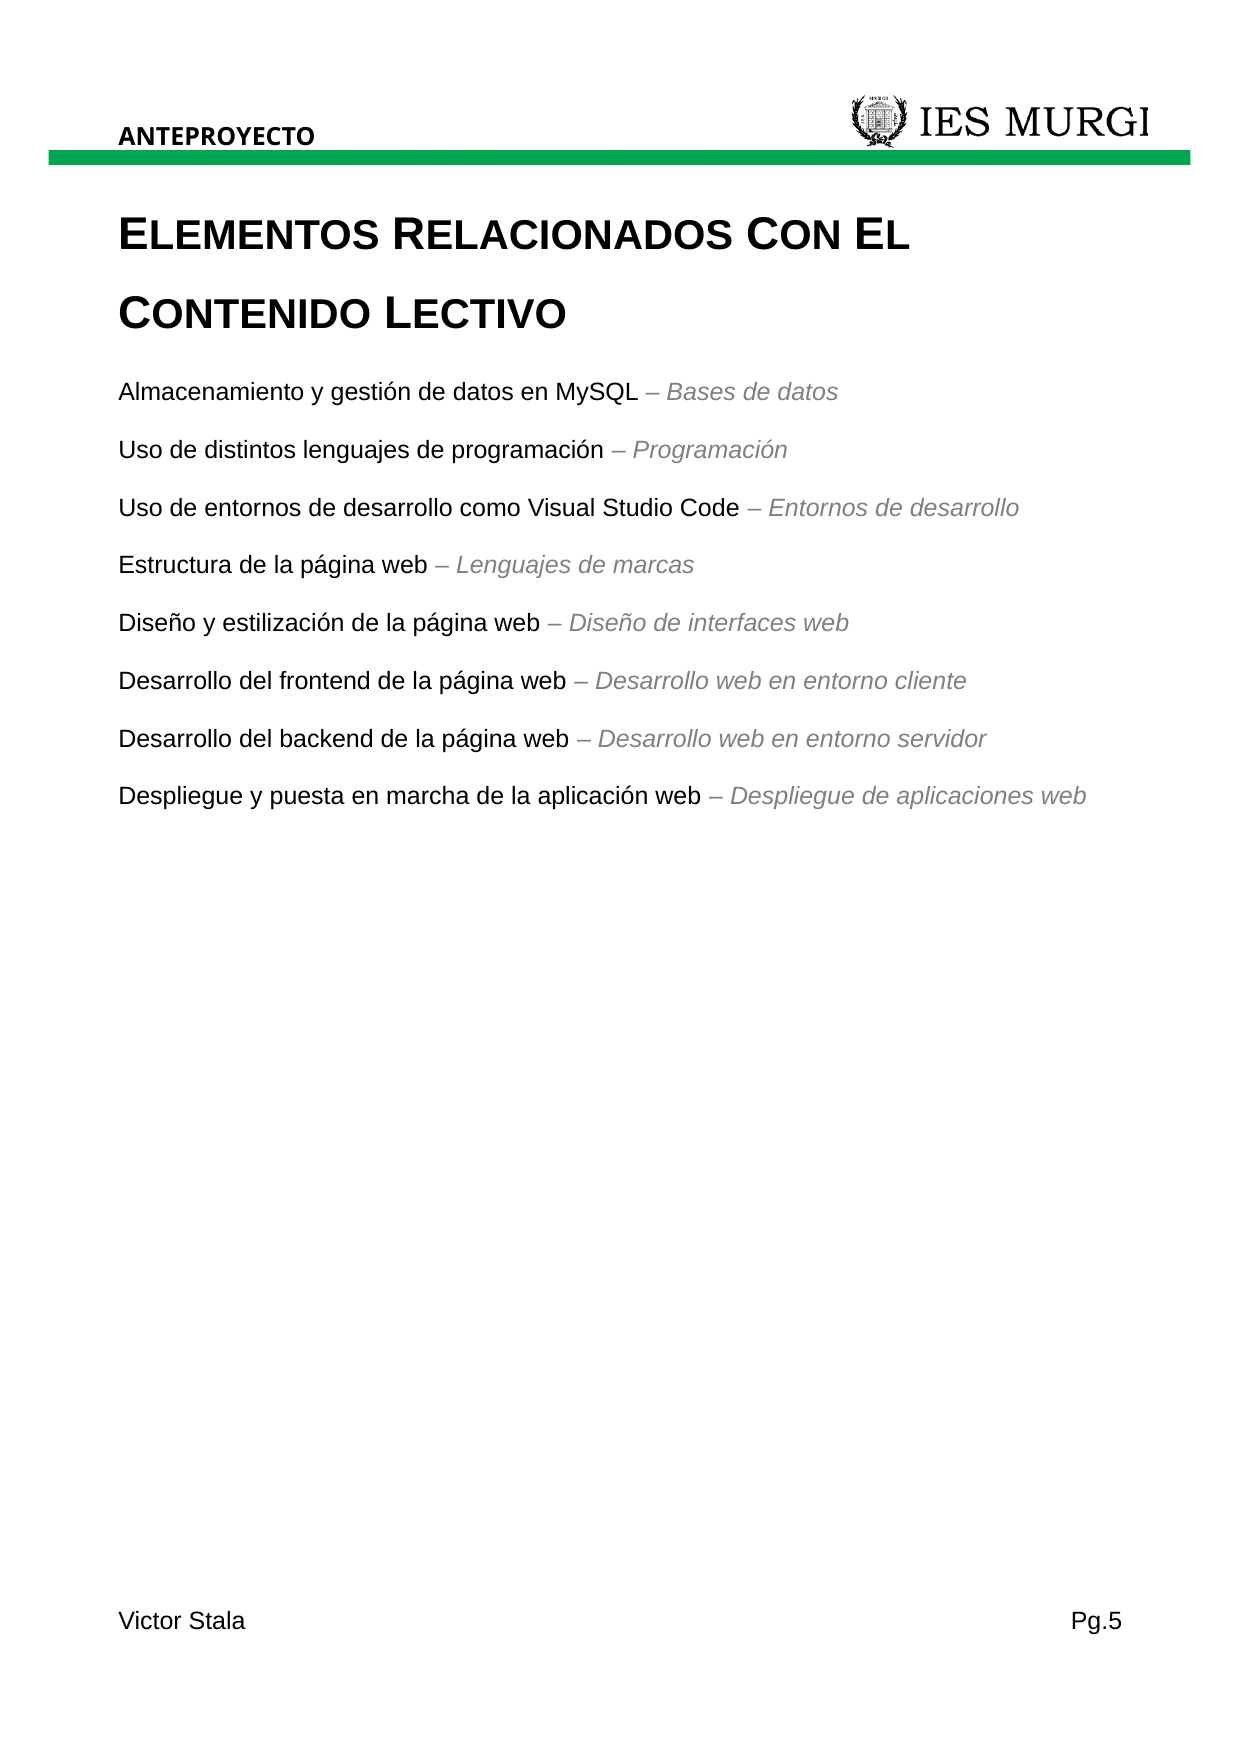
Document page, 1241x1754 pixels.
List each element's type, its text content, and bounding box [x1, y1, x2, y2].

text Diseño y estilización de la página web – Diseño de interfaces web [118, 608, 1122, 637]
text Despliegue y puesta en marcha de la aplicación web – Despliegue de aplicaciones web [118, 781, 1122, 810]
text Uso de distintos lenguajes de programación – Programación [118, 435, 1122, 464]
text Desarrollo del frontend de la página web – Desarrollo web en entorno cliente [118, 666, 1122, 694]
picture [48, 92, 1191, 165]
text Desarrollo del backend de la página web – Desarrollo web en entorno servidor [118, 723, 1122, 752]
text Uso de entornos de desarrollo como Visual Studio Code – Entornos de desarrollo [118, 493, 1122, 521]
text Almacenamiento y gestión de datos en MySQL – Bases de datos [118, 377, 1122, 406]
subtitle ELEMENTOS RELACIONADOS CON EL CONTENIDO LECTIVO [118, 207, 1122, 338]
text Estructura de la página web – Lenguajes de marcas [118, 550, 1122, 579]
